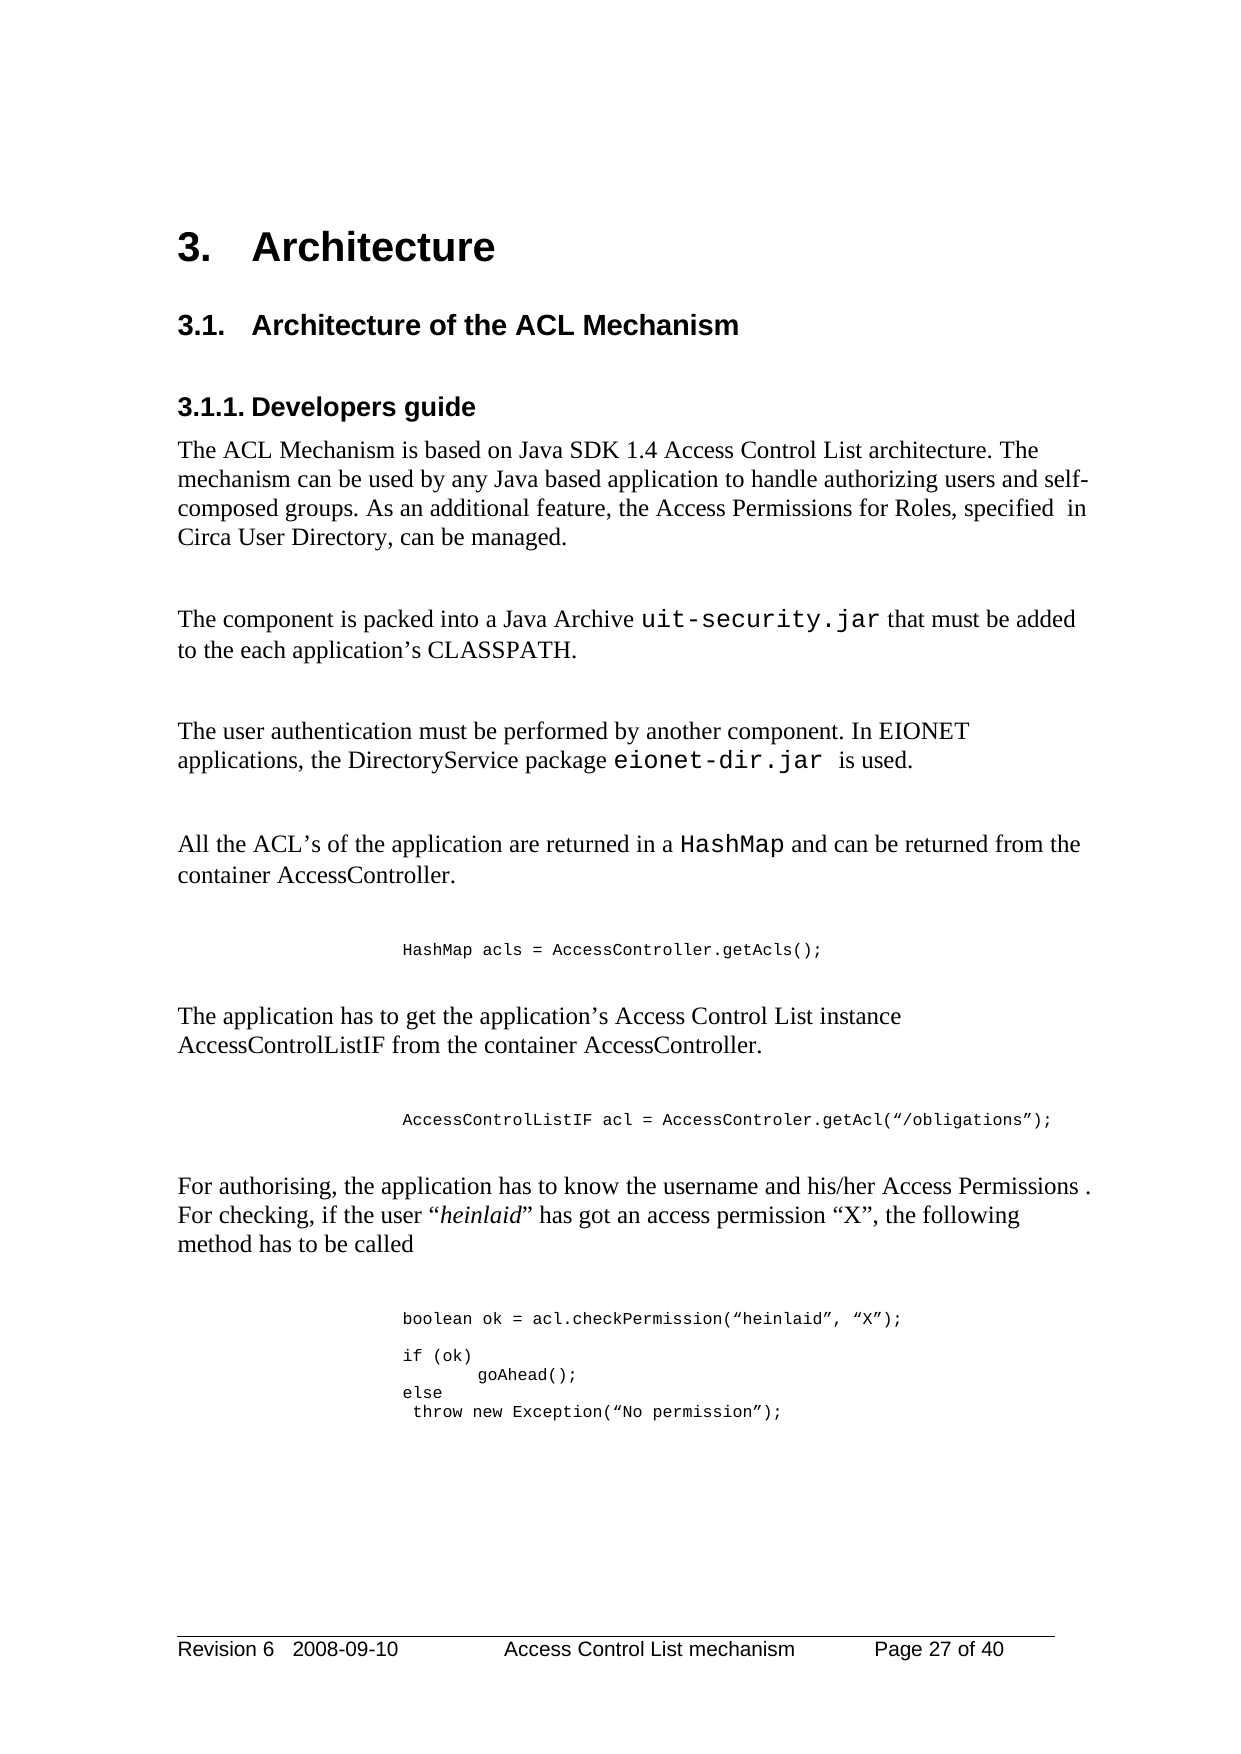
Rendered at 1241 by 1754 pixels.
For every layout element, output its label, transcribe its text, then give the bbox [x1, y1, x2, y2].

text throw new Exception(“No permission”); [402, 1403, 1092, 1422]
text boolean ok = acl.checkPermission(“heinlaid”, “X”); [402, 1311, 1092, 1329]
text else [402, 1385, 1092, 1403]
text The application has to get the application’s Access Control List instance AccessControlListIF from the container AccessController. [177, 1001, 1092, 1059]
text if (ok) [402, 1348, 1092, 1366]
text AccessControlListIF acl = AccessControler.getAcl(“/obligations”); [402, 1112, 1092, 1130]
text All the ACL’s of the application are returned in a HashMap and can be returned from the container AccessController. [177, 829, 1092, 889]
subtitle Architecture [177, 222, 1092, 270]
text goAhead(); [402, 1366, 1092, 1385]
subtitle Developers guide [177, 391, 1092, 422]
text The ACL Mechanism is based on Java SDK 1.4 Access Control List architecture. The mechanism can be used by any Java based application to handle authorizing users and self-composed groups. As an additional feature, the Access Permissions for Roles, specified in Circa User Directory, can be managed. [177, 434, 1092, 551]
text The component is packed into a Java Archive uit-security.jar that must be added to the each application’s CLASSPATH. [177, 603, 1092, 663]
text The user authentication must be performed by another component. In EIONET applications, the DirectoryService package eionet-dir.jar is used. [177, 716, 1092, 776]
subtitle Architecture of the ACL Mechanism [177, 308, 1092, 341]
text For authorising, the application has to know the username and his/her Access Permissions . For checking, if the user “heinlaid” has got an access permission “X”, the following method has to be called [177, 1171, 1092, 1258]
text HashMap acls = AccessController.getAcls(); [402, 942, 1092, 960]
